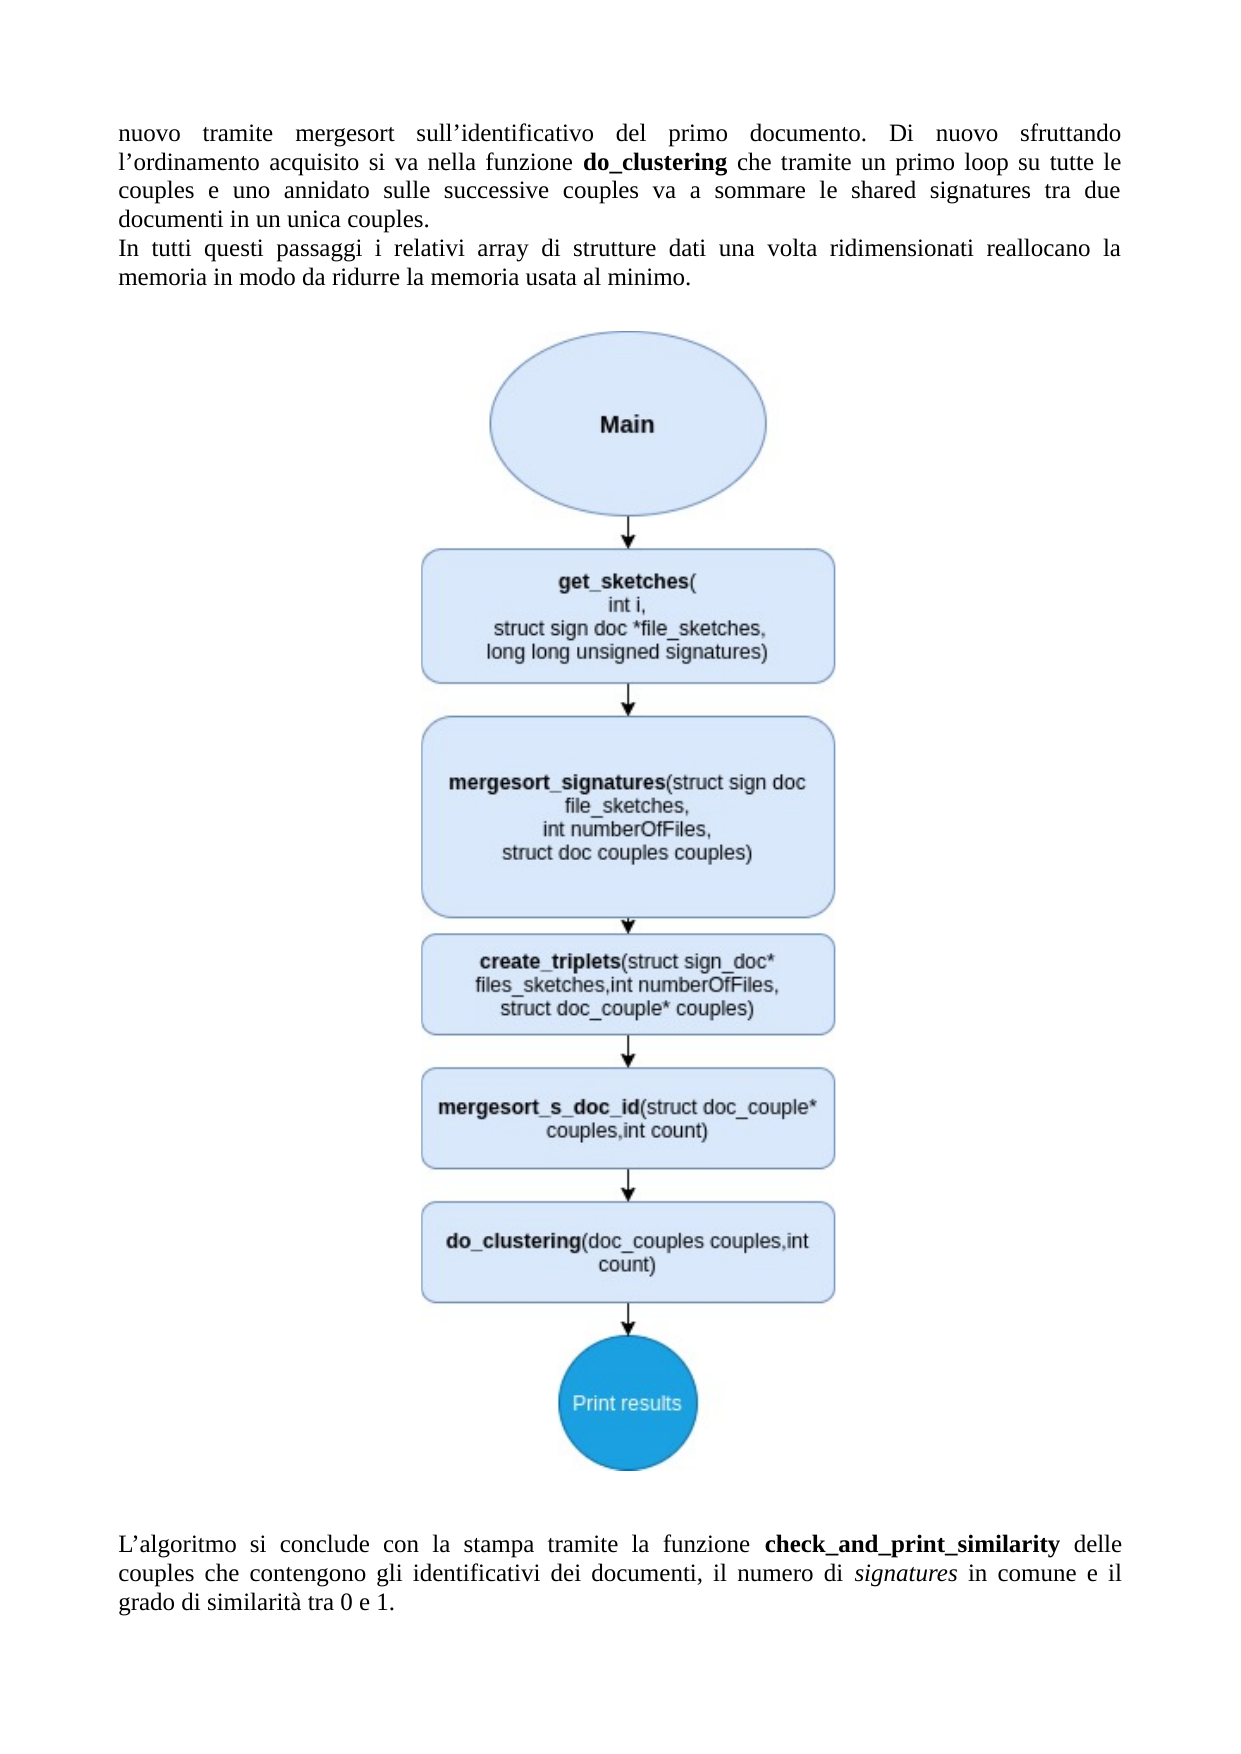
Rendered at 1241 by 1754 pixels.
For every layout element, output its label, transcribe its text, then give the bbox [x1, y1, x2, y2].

text nuovo tramite mergesort sull’identificativo del primo documento. Di nuovo sfruttando l’ordinamento acquisito si va nella funzione do_clustering che tramite un primo loop su tutte le couples e uno annidato sulle successive couples va a sommare le shared signatures tra due documenti in un unica couples. [118, 118, 1122, 233]
text In tutti questi passaggi i relativi array di strutture dati una volta ridimensionati reallocano la memoria in modo da ridurre la memoria usata al minimo. [118, 233, 1122, 291]
text L’algoritmo si conclude con la stampa tramite la funzione check_and_print_similarity delle couples che contengono gli identificativi dei documenti, il numero di signatures in comune e il grado di similarità tra 0 e 1. [118, 1529, 1122, 1616]
picture [421, 331, 836, 1471]
